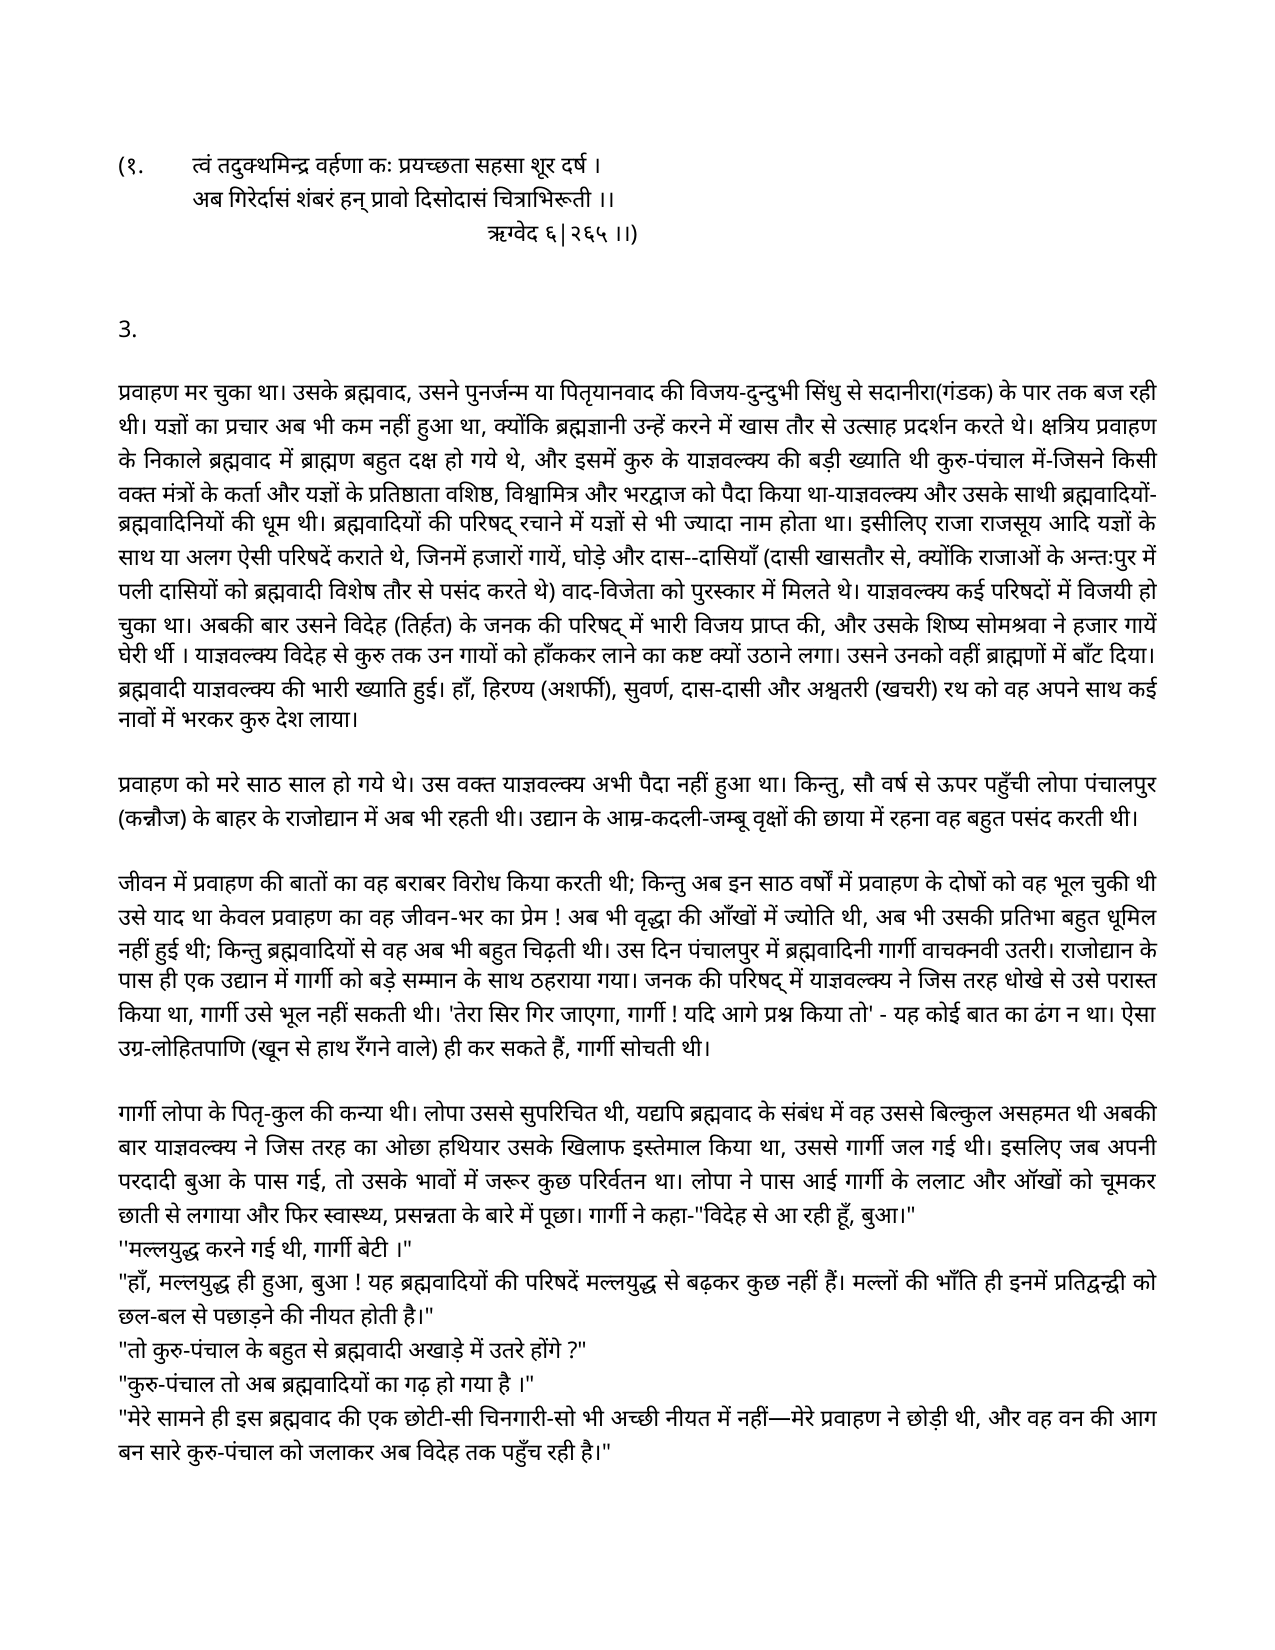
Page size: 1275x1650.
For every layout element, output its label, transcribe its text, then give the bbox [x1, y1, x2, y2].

text ''मल्लयुद्ध करने गई थी, गार्गी बेटी ।" [118, 1232, 1157, 1266]
text अब गिरेर्दासं शंबरं हन् प्रावो दिसोदासं चित्राभिरूती ।। [118, 183, 1157, 217]
text जीवन में प्रवाहण की बातों का वह बराबर विरोध किया करती थी; किन्तु अब इन साठ वर्षों में प्रवाहण के दोषों को वह भूल चुकी थी उसे याद था केवल प्रवाहण का वह जीवन-भर का प्रेम ! अब भी वृद्धा की आँखों में ज्योति थी, अब भी उसकी प्रतिभा बहुत धूमिल नहीं हुई थी; किन्तु ब्रह्मवादियों से वह अब भी बहुत चिढ़ती थी। उस दिन पंचालपुर में ब्रह्मवादिनी गार्गी वाचक्नवी उतरी। राजोद्यान के पास ही एक उद्यान में गार्गी को बड़े सम्मान के साथ ठहराया गया। जनक की परिषद् में याज्ञवल्क्य ने जिस तरह धोखे से उसे परास्त किया था, गार्गी उसे भूल नहीं सकती थी। 'तेरा सिर गिर जाएगा, गार्गी ! यदि आगे प्रश्न किया तो' - यह कोई बात का ढंग न था। ऐसा उग्र-लोहितपाणि (खून से हाथ रँगने वाले) ही कर सकते हैं, गार्गी सोचती थी। [118, 867, 1157, 1066]
text "तो कुरु-पंचाल के बहुत से ब्रह्मवादी अखाड़े में उतरे होंगे ?" [118, 1334, 1157, 1368]
text (१. त्वं तदुक्थमिन्द्र वर्हणा कः प्रयच्छता सहसा शूर दर्ष । [118, 149, 1157, 183]
text 3. [118, 313, 1157, 345]
text "मेरे सामने ही इस ब्रह्मवाद की एक छोटी-सी चिनगारी-सो भी अच्छी नीयत में नहीं—मेरे प्रवाहण ने छोड़ी थी, और वह वन की आग बन सारे कुरु-पंचाल को जलाकर अब विदेह तक पहुँच रही है।" [118, 1402, 1157, 1469]
text गार्गी लोपा के पितृ-कुल की कन्या थी। लोपा उससे सुपरिचित थी, यद्यपि ब्रह्मवाद के संबंध में वह उससे बिल्कुल असहमत थी अबकी बार याज्ञवल्क्य ने जिस तरह का ओछा हथियार उसके खिलाफ इस्तेमाल किया था, उससे गार्गी जल गई थी। इसलिए जब अपनी परदादी बुआ के पास गई, तो उसके भावों में जरूर कुछ परिर्वतन था। लोपा ने पास आई गार्गी के ललाट और ऑखों को चूमकर छाती से लगाया और फिर स्वास्थ्य, प्रसन्नता के बारे में पूछा। गार्गी ने कहा-"विदेह से आ रही हूँ, बुआ।" [118, 1097, 1157, 1232]
text प्रवाहण मर चुका था। उसके ब्रह्मवाद, उसने पुनर्जन्म या पितृयानवाद की विजय-दुन्दुभी सिंधु से सदानीरा(गंडक) के पार तक बज रही थी। यज्ञों का प्रचार अब भी कम नहीं हुआ था, क्योंकि ब्रह्मज्ञानी उन्हें करने में खास तौर से उत्साह प्रदर्शन करते थे। क्षत्रिय प्रवाहण के निकाले ब्रह्मवाद में ब्राह्मण बहुत दक्ष हो गये थे, और इसमें कुरु के याज्ञवल्क्य की बड़ी ख्याति थी कुरु-पंचाल में-जिसने किसी वक्त मंत्रों के कर्ता और यज्ञों के प्रतिष्ठाता वशिष्ठ, विश्वामित्र और भरद्वाज को पैदा किया था-याज्ञवल्क्य और उसके साथी ब्रह्मवादियों-ब्रह्मवादिनियों की धूम थी। ब्रह्मवादियों की परिषद् रचाने में यज्ञों से भी ज्यादा नाम होता था। इसीलिए राजा राजसूय आदि यज्ञों के साथ या अलग ऐसी परिषदें कराते थे, जिनमें हजारों गायें, घोड़े और दास--दासियाँ (दासी खासतौर से, क्योंकि राजाओं के अन्तःपुर में पली दासियों को ब्रह्मवादी विशेष तौर से पसंद करते थे) वाद-विजेता को पुरस्कार में मिलते थे। याज्ञवल्क्य कई परिषदों में विजयी हो चुका था। अबकी बार उसने विदेह (तिर्हत) के जनक की परिषद् में भारी विजय प्राप्त की, और उसके शिष्य सोमश्रवा ने हजार गायें घेरी र्थी । याज्ञवल्क्य विदेह से कुरु तक उन गायों को हाँककर लाने का कष्ट क्यों उठाने लगा। उसने उनको वहीं ब्राह्मणों में बाँट दिया। ब्रह्मवादी याज्ञवल्क्य की भारी ख्याति हुई। हाँ, हिरण्य (अशर्फी), सुवर्ण, दास-दासी और अश्वतरी (खचरी) रथ को वह अपने साथ कई नावों में भरकर कुरु देश लाया। [118, 376, 1157, 736]
text "हाँ, मल्लयुद्ध ही हुआ, बुआ ! यह ब्रह्मवादियों की परिषदें मल्लयुद्ध से बढ़कर कुछ नहीं हैं। मल्लों की भाँति ही इनमें प्रतिद्वन्द्वी को छल-बल से पछाड़ने की नीयत होती है।" [118, 1266, 1157, 1334]
text "कुरु-पंचाल तो अब ब्रह्मवादियों का गढ़ हो गया है ।" [118, 1368, 1157, 1402]
text ऋग्वेद ६|२६५ ।।) [118, 217, 1157, 251]
text प्रवाहण को मरे साठ साल हो गये थे। उस वक्त याज्ञवल्क्य अभी पैदा नहीं हुआ था। किन्तु, सौ वर्ष से ऊपर पहुँची लोपा पंचालपुर (कन्नौज) के बाहर के राजोद्यान में अब भी रहती थी। उद्यान के आम्र-कदली-जम्बू वृक्षों की छाया में रहना वह बहुत पसंद करती थी। [118, 768, 1157, 835]
